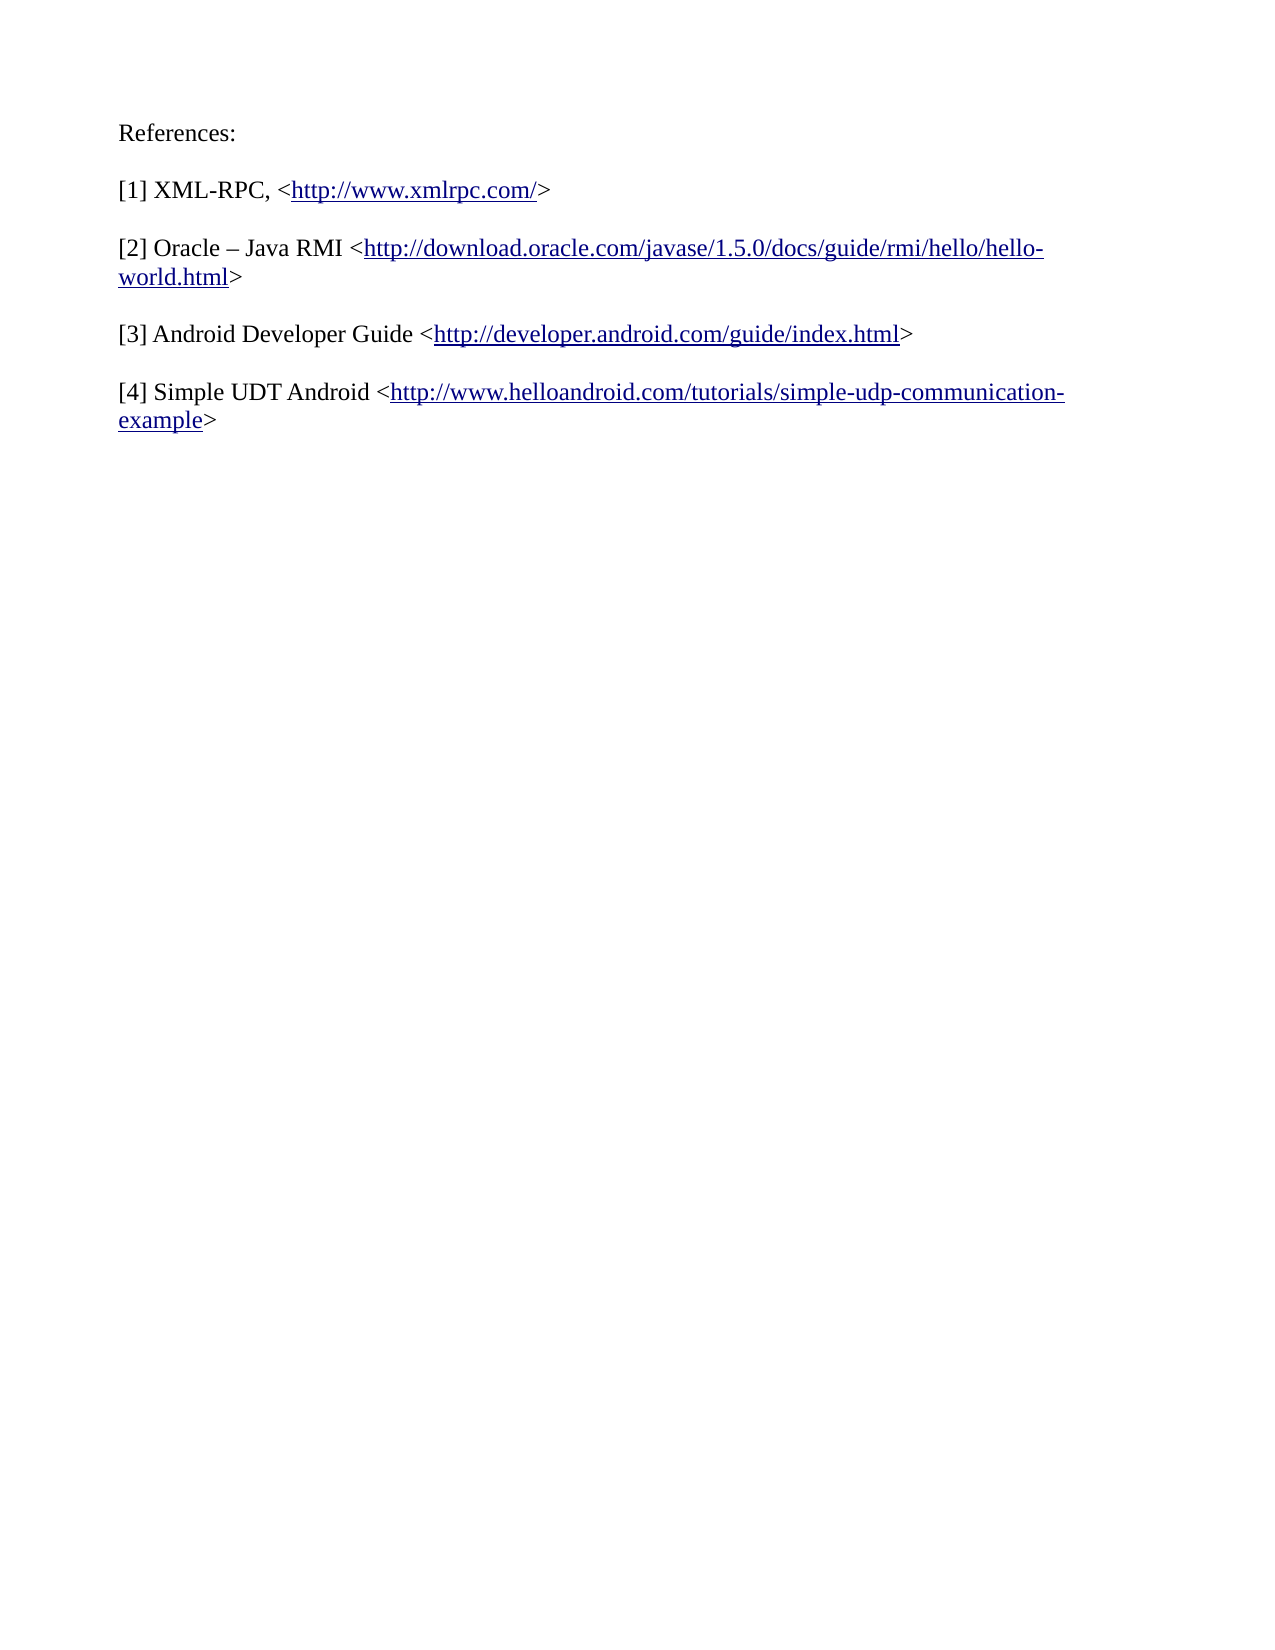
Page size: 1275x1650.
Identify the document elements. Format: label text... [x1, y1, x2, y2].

text [3] Android Developer Guide <http://developer.android.com/guide/index.html> [118, 319, 1157, 348]
text [4] Simple UDT Android <http://www.helloandroid.com/tutorials/simple-udp-communication-example> [118, 377, 1157, 434]
text References: [118, 118, 1157, 147]
text [1] XML-RPC, <http://www.xmlrpc.com/> [118, 176, 1157, 204]
text [2] Oracle – Java RMI <http://download.oracle.com/javase/1.5.0/docs/guide/rmi/hello/hello-world.html> [118, 233, 1157, 291]
